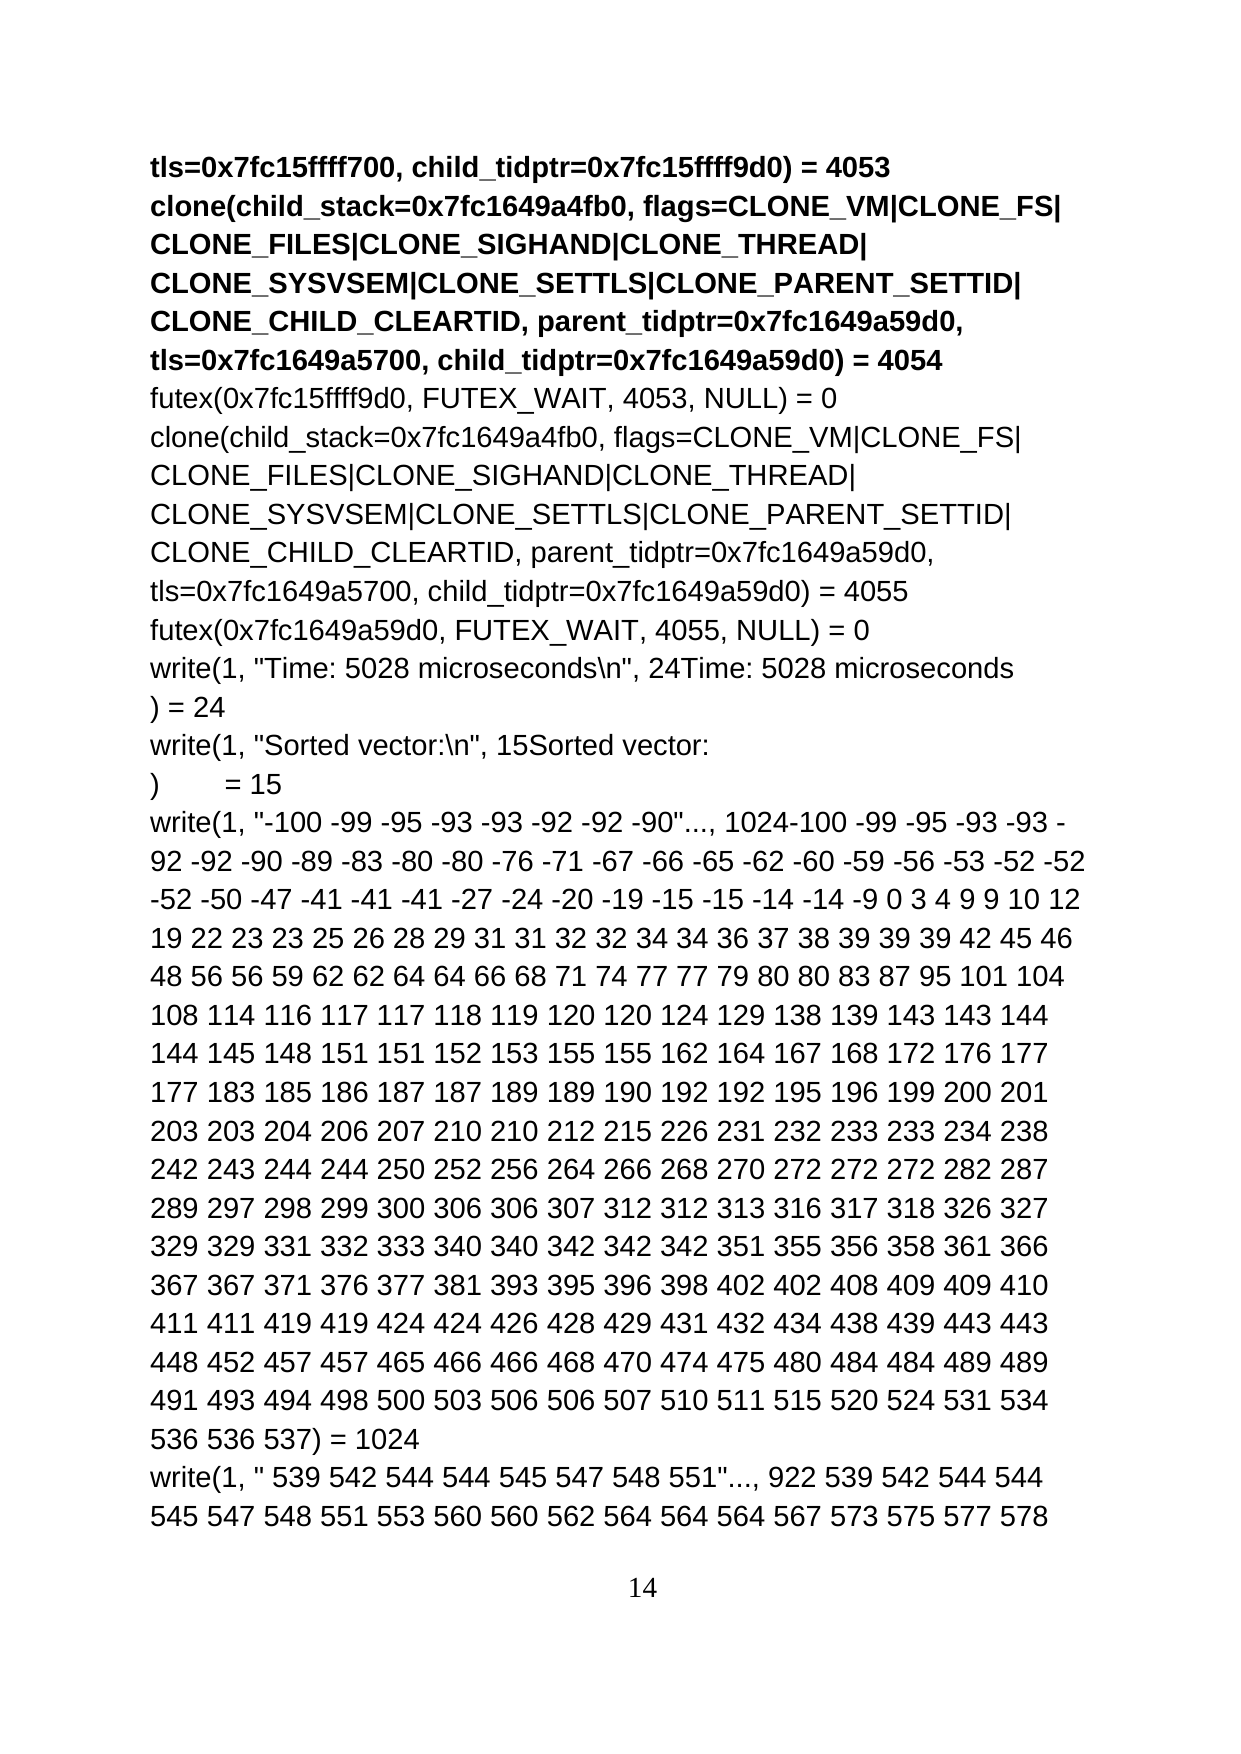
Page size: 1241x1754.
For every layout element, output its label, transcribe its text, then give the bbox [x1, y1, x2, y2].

text ) = 24 [150, 689, 1091, 723]
text tls=0x7fc15ffff700, child_tidptr=0x7fc15ffff9d0) = 4053 [150, 150, 1091, 183]
text write(1, " 539 542 544 544 545 547 548 551"..., 922 539 542 544 544 545 547 548 551 553 560 560 562 564 564 564 567 573 575 577 578 [150, 1460, 1091, 1532]
text futex(0x7fc1649a59d0, FUTEX_WAIT, 4055, NULL) = 0 [150, 612, 1091, 646]
text write(1, "Time: 5028 microseconds\n", 24Time: 5028 microseconds [150, 651, 1091, 684]
text clone(child_stack=0x7fc1649a4fb0, flags=CLONE_VM|CLONE_FS|CLONE_FILES|CLONE_SIGHAND|CLONE_THREAD|CLONE_SYSVSEM|CLONE_SETTLS|CLONE_PARENT_SETTID|CLONE_CHILD_CLEARTID, parent_tidptr=0x7fc1649a59d0, tls=0x7fc1649a5700, child_tidptr=0x7fc1649a59d0) = 4055 [150, 420, 1091, 607]
text futex(0x7fc15ffff9d0, FUTEX_WAIT, 4053, NULL) = 0 [150, 381, 1091, 415]
text write(1, "Sorted vector:\n", 15Sorted vector: [150, 728, 1091, 762]
text write(1, "-100 -99 -95 -93 -93 -92 -92 -90"..., 1024-100 -99 -95 -93 -93 -92 -92 -90 -89 -83 -80 -80 -76 -71 -67 -66 -65 -62 -60 -59 -56 -53 -52 -52 -52 -50 -47 -41 -41 -41 -27 -24 -20 -19 -15 -15 -14 -14 -9 0 3 4 9 9 10 12 19 22 23 23 25 26 28 29 31 31 32 32 34 34 36 37 38 39 39 39 42 45 46 48 56 56 59 62 62 64 64 66 68 71 74 77 77 79 80 80 83 87 95 101 104 108 114 116 117 117 118 119 120 120 124 129 138 139 143 143 144 144 145 148 151 151 152 153 155 155 162 164 167 168 172 176 177 177 183 185 186 187 187 189 189 190 192 192 195 196 199 200 201 203 203 204 206 207 210 210 212 215 226 231 232 233 233 234 238 242 243 244 244 250 252 256 264 266 268 270 272 272 272 282 287 289 297 298 299 300 306 306 307 312 312 313 316 317 318 326 327 329 329 331 332 333 340 340 342 342 342 351 355 356 358 361 366 367 367 371 376 377 381 393 395 396 398 402 402 408 409 409 410 411 411 419 419 424 424 426 428 429 431 432 434 438 439 443 443 448 452 457 457 465 466 466 468 470 474 475 480 484 484 489 489 491 493 494 498 500 503 506 506 507 510 511 515 520 524 531 534 536 536 537) = 1024 [150, 805, 1091, 1455]
text clone(child_stack=0x7fc1649a4fb0, flags=CLONE_VM|CLONE_FS|CLONE_FILES|CLONE_SIGHAND|CLONE_THREAD|CLONE_SYSVSEM|CLONE_SETTLS|CLONE_PARENT_SETTID|CLONE_CHILD_CLEARTID, parent_tidptr=0x7fc1649a59d0, tls=0x7fc1649a5700, child_tidptr=0x7fc1649a59d0) = 4054 [150, 188, 1091, 376]
text ) = 15 [150, 767, 1091, 800]
